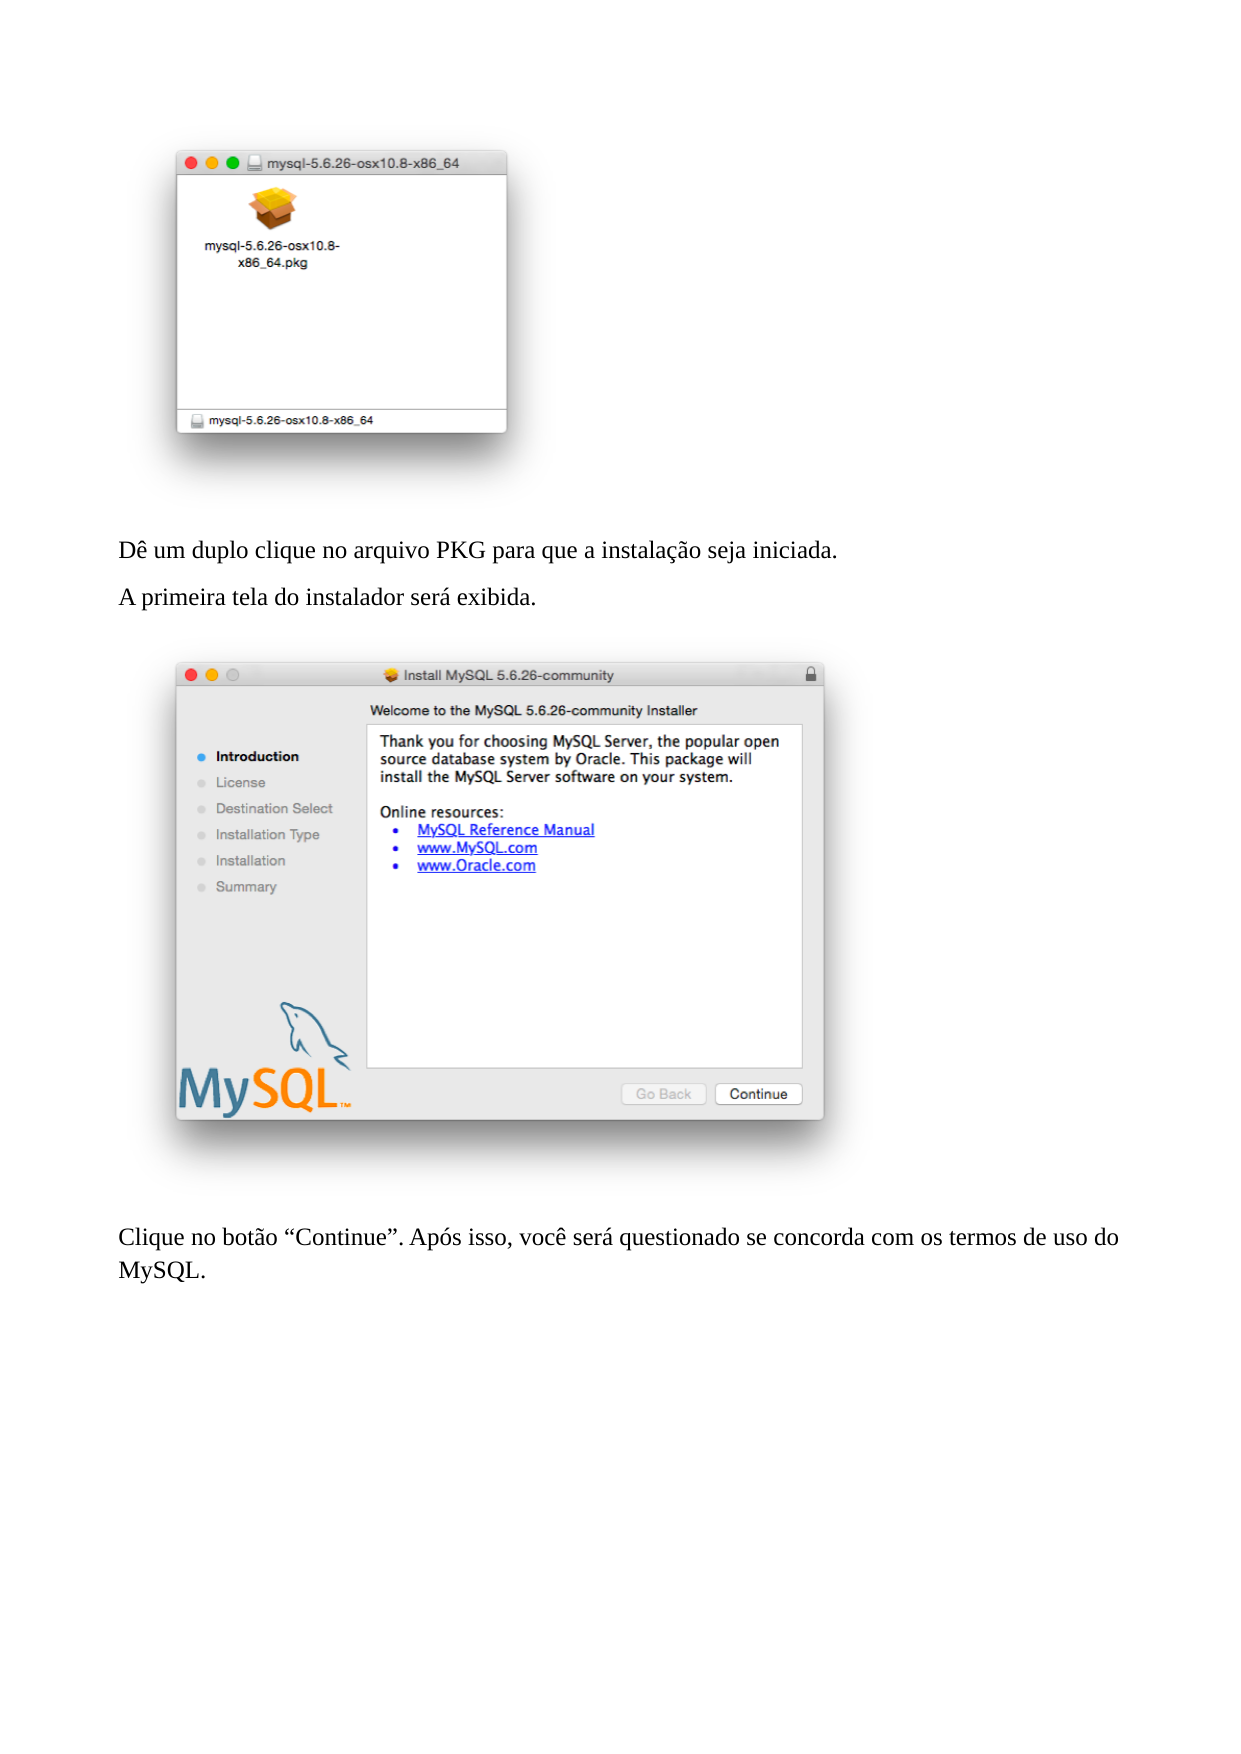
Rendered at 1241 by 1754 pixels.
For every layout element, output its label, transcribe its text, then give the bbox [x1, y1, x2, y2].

text A primeira tela do instalador será exibida. [118, 582, 1122, 611]
picture [118, 118, 564, 516]
text Clique no botão “Continue”. Após isso, você será questionado se concorda com os termos de uso do MySQL. [118, 1222, 1122, 1284]
text Dê um duplo clique no arquivo PKG para que a instalação seja iniciada. [118, 535, 1122, 564]
picture [118, 630, 882, 1203]
